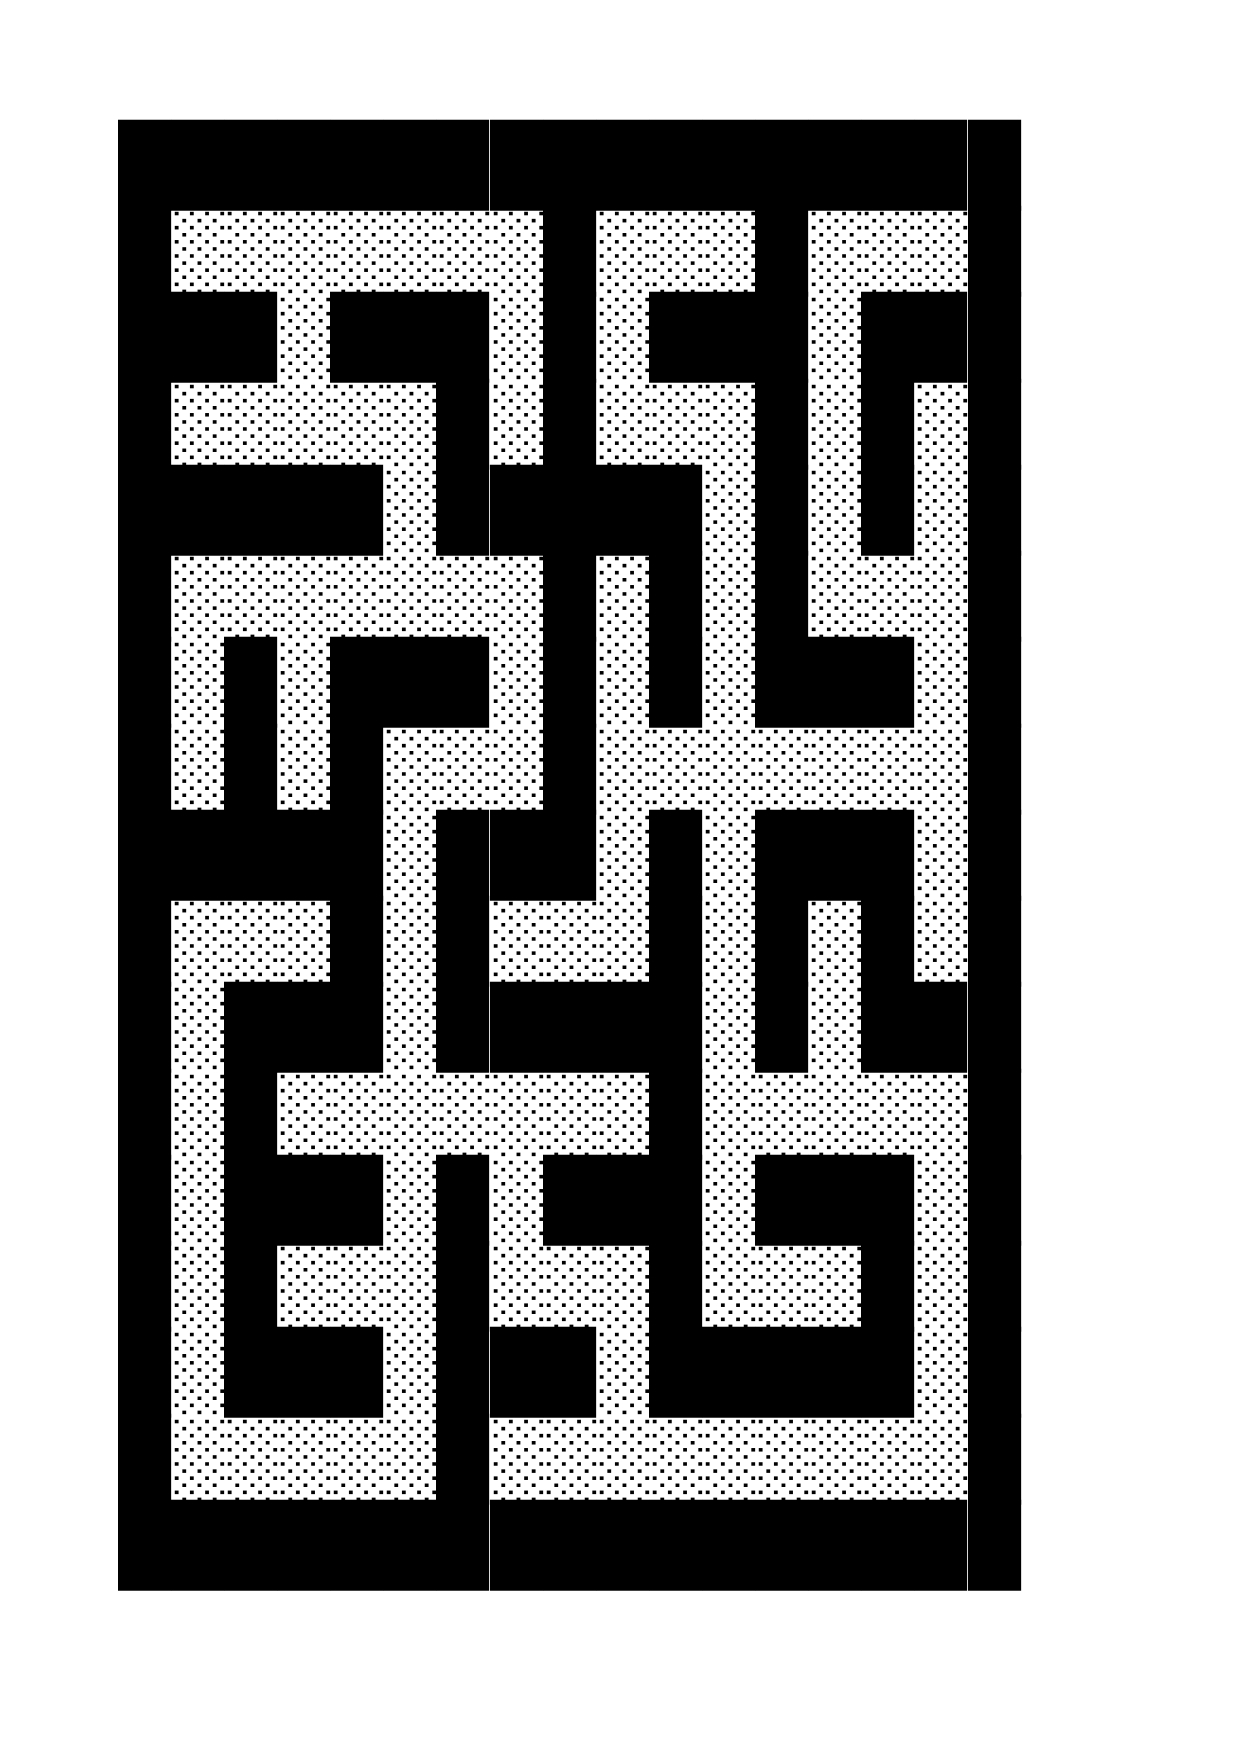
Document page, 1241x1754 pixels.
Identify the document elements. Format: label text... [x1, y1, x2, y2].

text █░███░███░█████░█ [914, 1326, 968, 1412]
text █░░░█░█░░░█░█░█░█ [171, 901, 330, 981]
text █░███░███░█████░█ [376, 1326, 436, 1412]
text █████░███░█░███░█ [383, 808, 447, 894]
text █░█░███░█░█░███░█ [702, 636, 755, 722]
text ███░███░█░███░███ [596, 291, 660, 377]
text █░█░█░░░█░░░░░░░█ [596, 722, 968, 808]
text █░█░███░█░█░███░█ [171, 636, 235, 722]
text █░███░███░█████░█ [1021, 1326, 1122, 1412]
text ███░███░█░███░███ [270, 291, 341, 377]
text █████░█████░█░█░█ [376, 463, 436, 549]
text █░███░███░█████░█ [171, 1326, 224, 1412]
text █░░░░░█░█░░░█░█░█ [914, 377, 968, 463]
text █░█░░░░░░░█░░░░░█ [702, 1067, 968, 1153]
text █░█░█░░░█░░░░░░░█ [277, 722, 330, 808]
text █░░░█░█░░░█░█░█░█ [489, 894, 649, 981]
text █████████████████ [1021, 1498, 1122, 1584]
text █░███░█░███░███░█ [376, 1153, 447, 1239]
text █░░░░░░░█░█░█░░░█ [808, 549, 968, 636]
text █░█░░░█░░░█░░░█░█ [171, 1239, 224, 1326]
text █░░░░░█░█░░░█░█░█ [171, 377, 436, 463]
text ███░███░█░███░███ [1021, 291, 1122, 377]
text █░█░░░█░░░█░░░█░█ [489, 1239, 649, 1326]
text █░███░█████░█░███ [808, 981, 861, 1067]
text █░░░█░█░░░█░█░█░█ [914, 894, 968, 981]
text █░███░█░███░███░█ [907, 1153, 968, 1239]
text █░█░░░█░░░█░░░█░█ [702, 1239, 861, 1326]
text █░░░░░█░█░░░█░█░█ [489, 377, 543, 463]
text █░█░███░█░█░███░█ [482, 636, 543, 722]
text █░░░░░█░█░░░█░█░█ [808, 377, 861, 463]
text █░░░░░░░█░█░█░░░█ [596, 556, 649, 636]
text █████░███░█░███░█ [695, 808, 766, 894]
text █░░░░░░░█░░░█░░░█ [808, 204, 968, 291]
text █░█░░░█░░░█░░░█░█ [277, 1239, 436, 1326]
text █░░░░░█░░░░░░░░░█ [171, 1412, 436, 1498]
text █░█░███░█░█░███░█ [596, 636, 649, 722]
text █░░░░░░░█░█░█░░░█ [702, 549, 755, 636]
text █░█░░░░░░░█░░░░░█ [277, 1067, 649, 1153]
text █████░███░█░███░█ [596, 808, 660, 894]
text █░░░░░░░█░█░█░░░█ [171, 549, 543, 636]
text ███░███░█░███░███ [808, 291, 872, 377]
text █░███░███░█████░█ [589, 1326, 649, 1412]
text █████░███░█░███░█ [1021, 808, 1122, 894]
text █████░█████░█░█░█ [1021, 463, 1122, 549]
text █░█░███░█░█░███░█ [907, 636, 968, 722]
text █░█░░░░░░░█░░░░░█ [1021, 1067, 1122, 1153]
text █░█░░░░░░░█░░░░░█ [171, 1067, 224, 1153]
text █░█░░░█░░░█░░░█░█ [1021, 1239, 1122, 1326]
text █░███░█░███░███░█ [702, 1153, 766, 1239]
text █░░░█░█░░░█░█░█░█ [383, 894, 436, 981]
text █░░░░░░░█░░░█░░░█ [171, 204, 543, 291]
text █░░░░░░░█░░░█░░░█ [1021, 204, 1122, 291]
text █░░░░░░░█░░░█░░░█ [596, 211, 755, 291]
text █░███░█████░█░███ [702, 981, 755, 1067]
text █░███░█████░█░███ [171, 981, 235, 1067]
text █░░░░░█░░░░░░░░░█ [1021, 1412, 1122, 1498]
text █░█░███░█░█░███░█ [1021, 636, 1122, 722]
text █████░█████░█░█░█ [914, 463, 968, 549]
text █░░░░░█░░░░░░░░░█ [489, 1412, 968, 1498]
text ███░███░█░███░███ [482, 291, 543, 377]
text █░░░█░█░░░█░█░█░█ [702, 894, 755, 981]
text █░███░█████░█░███ [383, 981, 436, 1067]
text █░░░░░█░█░░░█░█░█ [596, 377, 755, 463]
text █░░░░░░░█░█░█░░░█ [1021, 549, 1122, 636]
text █████░█████░█░█░█ [695, 463, 755, 549]
text █░█░░░█░░░█░░░█░█ [914, 1239, 968, 1326]
text █████░███░█░███░█ [907, 808, 968, 894]
text █░███░█░███░███░█ [482, 1153, 554, 1239]
text █░█░█░░░█░░░░░░░█ [1021, 722, 1122, 808]
text █░░░█░█░░░█░█░█░█ [1021, 894, 1122, 981]
text █░███░█░███░███░█ [1021, 1153, 1122, 1239]
text █░███░█████░█░███ [1021, 981, 1122, 1067]
text █░███░█░███░███░█ [171, 1153, 224, 1239]
text █░█░█░░░█░░░░░░░█ [171, 722, 224, 808]
text █░█░█░░░█░░░░░░░█ [383, 722, 543, 808]
text █████████████████ [118, 118, 1122, 204]
text █░░░█░█░░░█░█░█░█ [808, 901, 861, 981]
text █░█░███░█░█░███░█ [270, 636, 341, 722]
text █░░░░░█░█░░░█░█░█ [1021, 377, 1122, 463]
text █████░█████░█░█░█ [808, 463, 861, 549]
